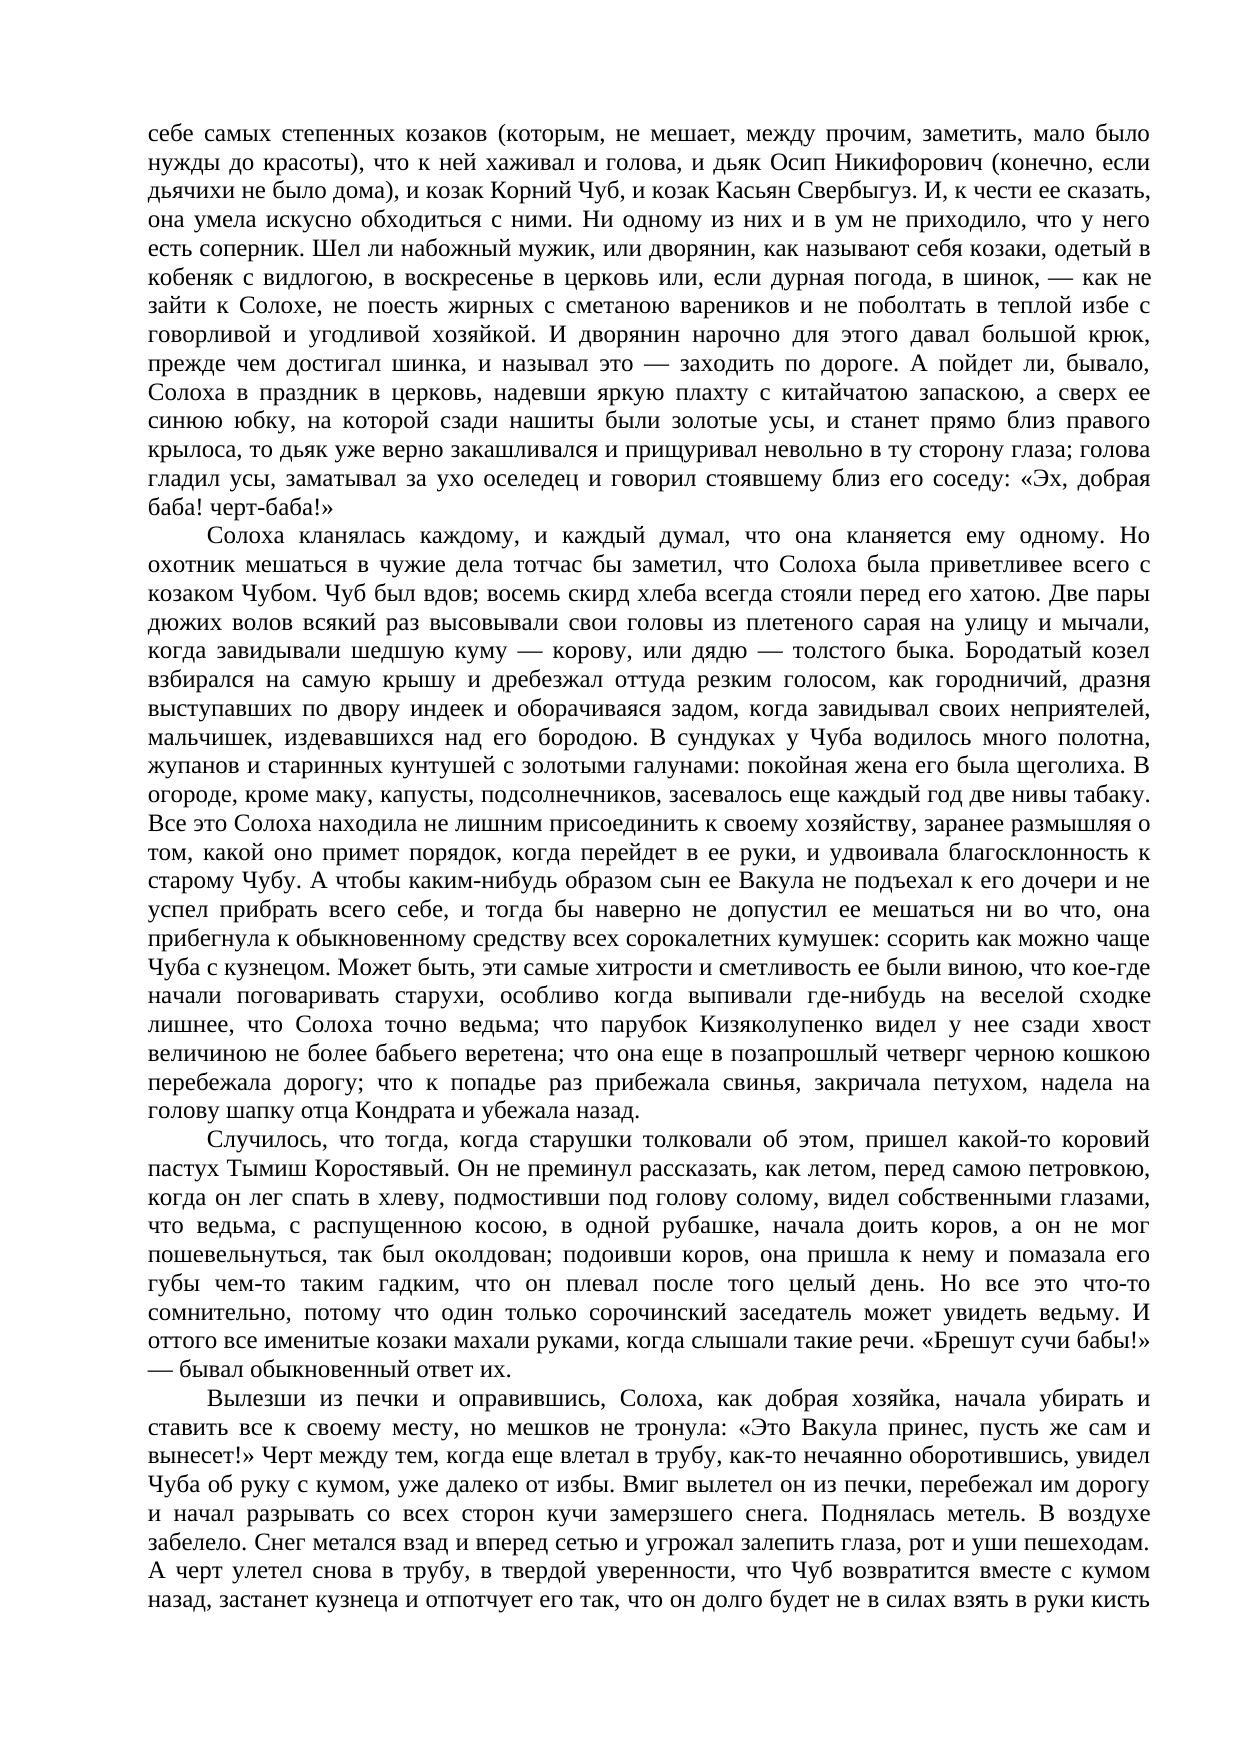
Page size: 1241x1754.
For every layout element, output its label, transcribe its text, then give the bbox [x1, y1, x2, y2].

text Случилось, что тогда, когда старушки толковали об этом, пришел какой-то коровий пастух Тымиш Коростявый. Он не преминул рассказать, как летом, перед самою петровкою, когда он лег спать в хлеву, подмостивши под голову солому, видел собственными глазами, что ведьма, с распущенною косою, в одной рубашке, начала доить коров, а он не мог пошевельнуться, так был околдован; подоивши коров, она пришла к нему и помазала его губы чем-то таким гадким, что он плевал после того целый день. Но все это что-то сомнительно, потому что один только сорочинский заседатель может увидеть ведьму. И оттого все именитые козаки махали руками, когда слышали такие речи. «Брешут сучи бабы!» — бывал обыкновенный ответ их. [148, 1124, 1152, 1383]
text Солоха кланялась каждому, и каждый думал, что она кланяется ему одному. Но охотник мешаться в чужие дела тотчас бы заметил, что Солоха была приветливее всего с козаком Чубом. Чуб был вдов; восемь скирд хлеба всегда стояли перед его хатою. Две пары дюжих волов всякий раз высовывали свои головы из плетеного сарая на улицу и мычали, когда завидывали шедшую куму — корову, или дядю — толстого быка. Бородатый козел взбирался на самую крышу и дребезжал оттуда резким голосом, как городничий, дразня выступавших по двору индеек и оборачиваяся задом, когда завидывал своих неприятелей, мальчишек, издевавшихся над его бородою. В сундуках у Чуба водилось много полотна, жупанов и старинных кунтушей с золотыми галунами: покойная жена его была щеголиха. В огороде, кроме маку, капусты, подсолнечников, засевалось еще каждый год две нивы табаку. Все это Солоха находила не лишним присоединить к своему хозяйству, заранее размышляя о том, какой оно примет порядок, когда перейдет в ее руки, и удвоивала благосклонность к старому Чубу. А чтобы каким-нибудь образом сын ее Вакула не подъехал к его дочери и не успел прибрать всего себе, и тогда бы наверно не допустил ее мешаться ни во что, она прибегнула к обыкновенному средству всех сорокалетних кумушек: ссорить как можно чаще Чуба с кузнецом. Может быть, эти самые хитрости и сметливость ее были виною, что кое-где начали поговаривать старухи, особливо когда выпивали где-нибудь на веселой сходке лишнее, что Солоха точно ведьма; что парубок Кизяколупенко видел у нее сзади хвост величиною не более бабьего веретена; что она еще в позапрошлый четверг черною кошкою перебежала дорогу; что к попадье раз прибежала свинья, закричала петухом, надела на голову шапку отца Кондрата и убежала назад. [148, 521, 1152, 1124]
text себе самых степенных козаков (которым, не мешает, между прочим, заметить, мало было нужды до красоты), что к ней хаживал и голова, и дьяк Осип Никифорович (конечно, если дьячихи не было дома), и козак Корний Чуб, и козак Касьян Свербыгуз. И, к чести ее сказать, она умела искусно обходиться с ними. Ни одному из них и в ум не приходило, что у него есть соперник. Шел ли набожный мужик, или дворянин, как называют себя козаки, одетый в кобеняк с видлогою, в воскресенье в церковь или, если дурная погода, в шинок, — как не зайти к Солохе, не поесть жирных с сметаною вареников и не поболтать в теплой избе с говорливой и угодливой хозяйкой. И дворянин нарочно для этого давал большой крюк, прежде чем достигал шинка, и называл это — заходить по дороге. А пойдет ли, бывало, Солоха в праздник в церковь, надевши яркую плахту с китайчатою запаскою, а сверх ее синюю юбку, на которой сзади нашиты были золотые усы, и станет прямо близ правого крылоса, то дьяк уже верно закашливался и прищуривал невольно в ту сторону глаза; голова гладил усы, заматывал за ухо оселедец и говорил стоявшему близ его соседу: «Эх, добрая баба! черт-баба!» [148, 118, 1152, 521]
text Вылезши из печки и оправившись, Солоха, как добрая хозяйка, начала убирать и ставить все к своему месту, но мешков не тронула: «Это Вакула принес, пусть же сам и вынесет!» Черт между тем, когда еще влетал в трубу, как-то нечаянно оборотившись, увидел Чуба об руку с кумом, уже далеко от избы. Вмиг вылетел он из печки, перебежал им дорогу и начал разрывать со всех сторон кучи замерзшего снега. Поднялась метель. В воздухе забелело. Снег метался взад и вперед сетью и угрожал залепить глаза, рот и уши пешеходам. А черт улетел снова в трубу, в твердой уверенности, что Чуб возвратится вместе с кумом назад, застанет кузнеца и отпотчует его так, что он долго будет не в силах взять в руки кисть [148, 1383, 1152, 1613]
